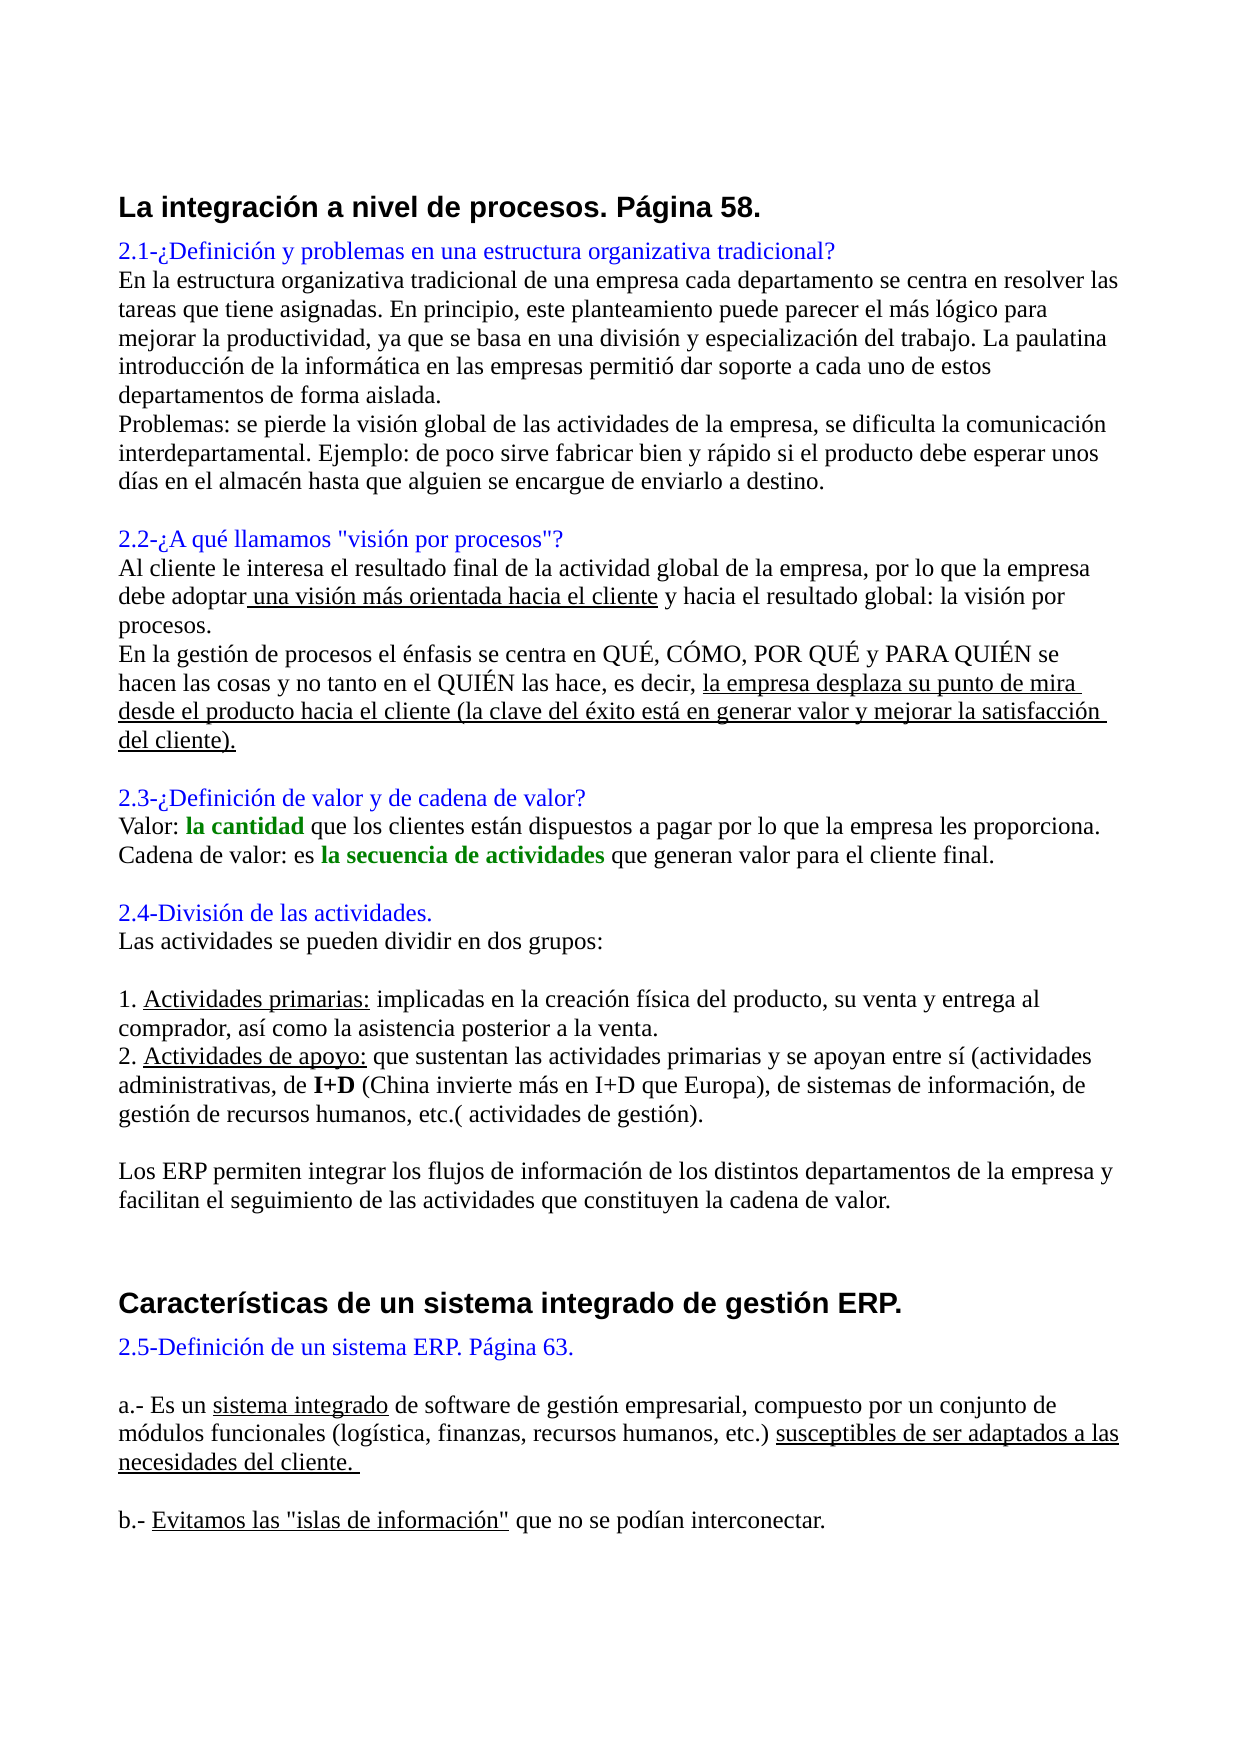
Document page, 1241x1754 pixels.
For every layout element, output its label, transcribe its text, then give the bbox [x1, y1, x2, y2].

text 2.1-¿Definición y problemas en una estructura organizativa tradicional? [118, 236, 1122, 265]
subtitle La integración a nivel de procesos. Página 58. [118, 190, 1122, 224]
text a.- Es un sistema integrado de software de gestión empresarial, compuesto por un conjunto de módulos funcionales (logística, finanzas, recursos humanos, etc.) susceptibles de ser adaptados a las necesidades del cliente. [118, 1390, 1122, 1476]
text En la estructura organizativa tradicional de una empresa cada departamento se centra en resolver las tareas que tiene asignadas. En principio, este planteamiento puede parecer el más lógico para mejorar la productividad, ya que se basa en una división y especialización del trabajo. La paulatina introducción de la informática en las empresas permitió dar soporte a cada uno de estos departamentos de forma aislada. [118, 265, 1122, 409]
text b.- Evitamos las "islas de información" que no se podían interconectar. [118, 1505, 1122, 1533]
text 2. Actividades de apoyo: que sustentan las actividades primarias y se apoyan entre sí (actividades administrativas, de I+D (China invierte más en I+D que Europa), de sistemas de información, de gestión de recursos humanos, etc.( actividades de gestión). [118, 1041, 1122, 1128]
text Al cliente le interesa el resultado final de la actividad global de la empresa, por lo que la empresa debe adoptar una visión más orientada hacia el cliente y hacia el resultado global: la visión por procesos. [118, 553, 1122, 639]
text Las actividades se pueden dividir en dos grupos: [118, 926, 1122, 955]
text Valor: la cantidad que los clientes están dispuestos a pagar por lo que la empresa les proporciona. [118, 811, 1122, 840]
text Los ERP permiten integrar los flujos de información de los distintos departamentos de la empresa y facilitan el seguimiento de las actividades que constituyen la cadena de valor. [118, 1156, 1122, 1214]
text 2.4-División de las actividades. [118, 898, 1122, 926]
text 2.5-Definición de un sistema ERP. Página 63. [118, 1332, 1122, 1361]
text 2.3-¿Definición de valor y de cadena de valor? [118, 783, 1122, 811]
text Cadena de valor: es la secuencia de actividades que generan valor para el cliente final. [118, 840, 1122, 869]
text 2.2-¿A qué llamamos "visión por procesos"? [118, 524, 1122, 553]
text Problemas: se pierde la visión global de las actividades de la empresa, se dificulta la comunicación interdepartamental. Ejemplo: de poco sirve fabricar bien y rápido si el producto debe esperar unos días en el almacén hasta que alguien se encargue de enviarlo a destino. [118, 409, 1122, 495]
text 1. Actividades primarias: implicadas en la creación física del producto, su venta y entrega al comprador, así como la asistencia posterior a la venta. [118, 984, 1122, 1041]
subtitle Características de un sistema integrado de gestión ERP. [118, 1286, 1122, 1320]
text En la gestión de procesos el énfasis se centra en QUÉ, CÓMO, POR QUÉ y PARA QUIÉN se hacen las cosas y no tanto en el QUIÉN las hace, es decir, la empresa desplaza su punto de mira desde el producto hacia el cliente (la clave del éxito está en generar valor y mejorar la satisfacción del cliente). [118, 639, 1122, 754]
